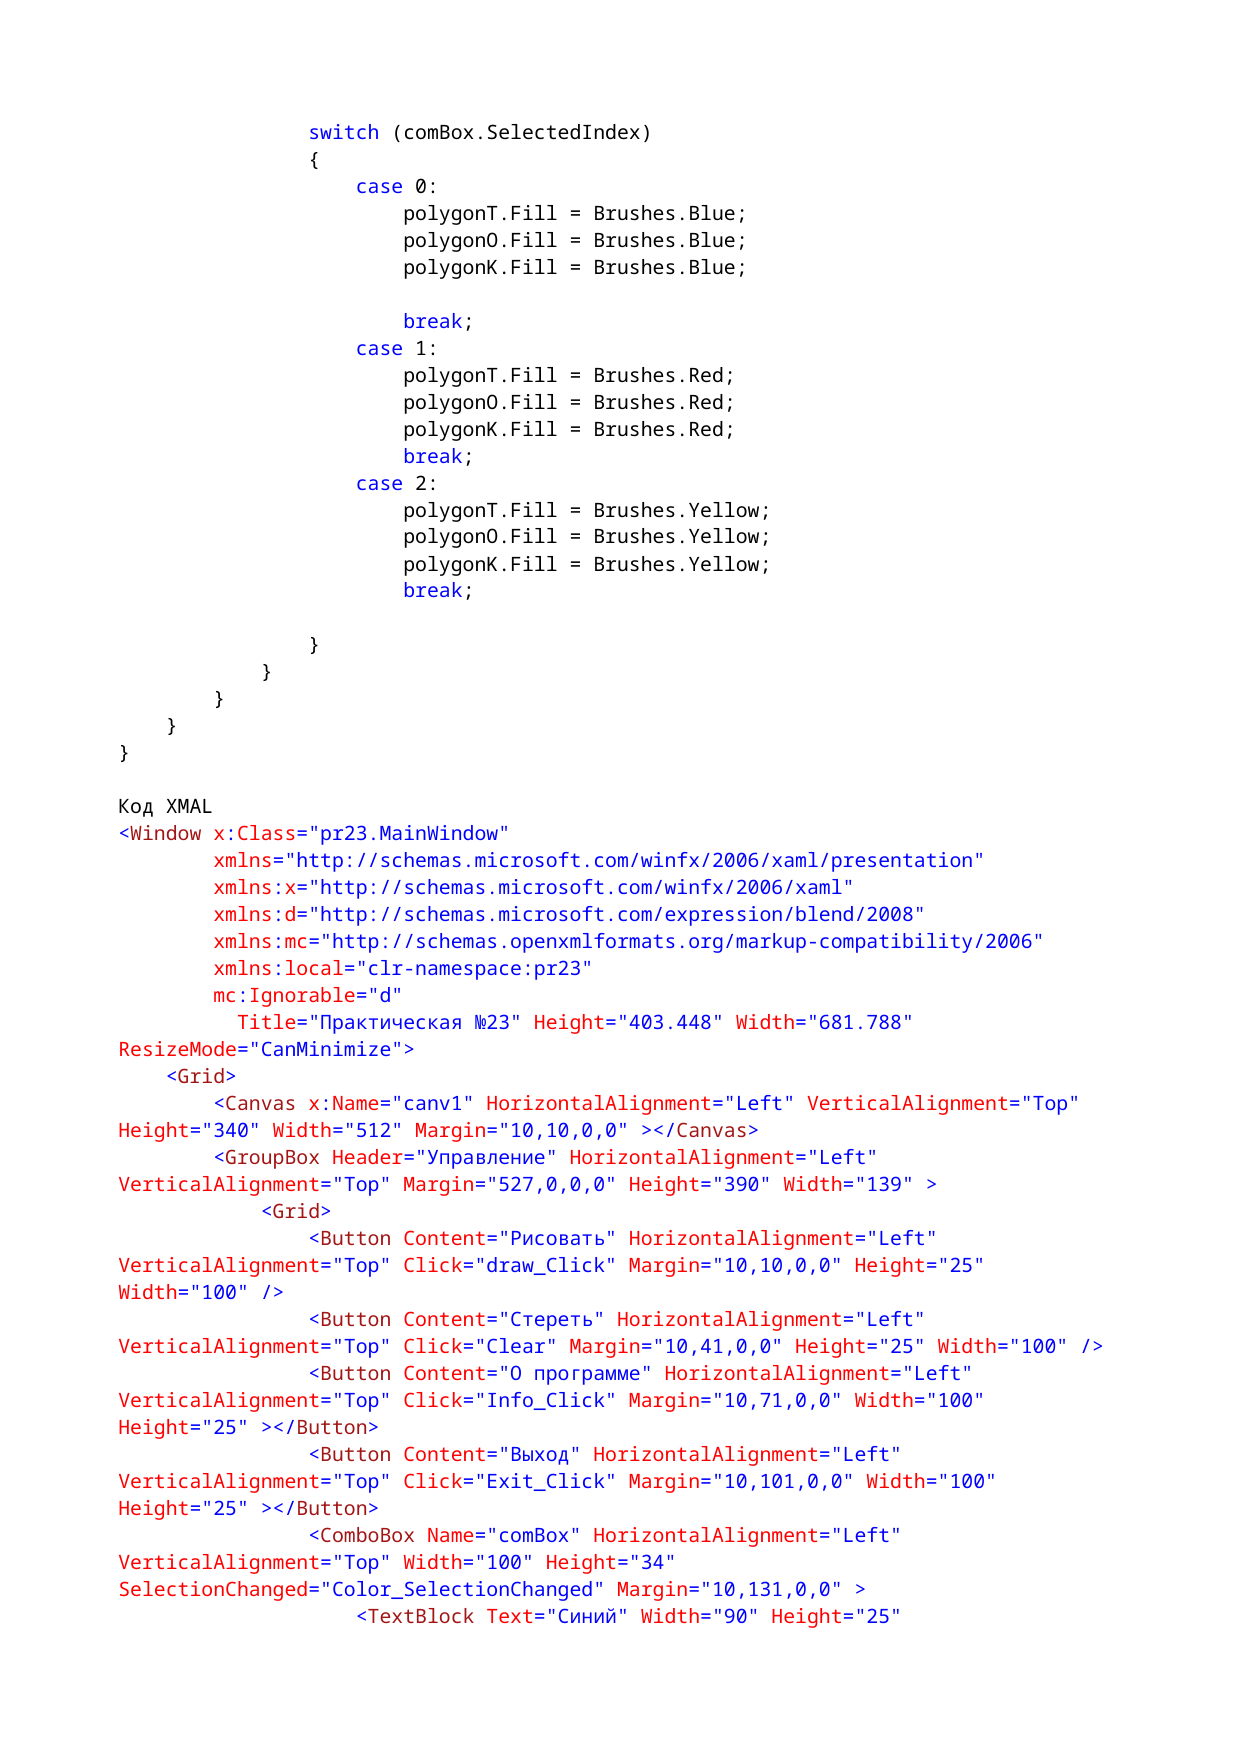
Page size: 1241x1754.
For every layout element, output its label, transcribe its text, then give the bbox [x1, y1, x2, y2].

text xmlns:local="clr-namespace:pr23" [118, 954, 1122, 981]
text polygonO.Fill = Brushes.Blue; [118, 226, 1122, 253]
text <Grid> [118, 1197, 1122, 1224]
text } [118, 739, 1122, 766]
text <Canvas x:Name="canv1" HorizontalAlignment="Left" VerticalAlignment="Top" Height="340" Width="512" Margin="10,10,0,0" ></Canvas> [118, 1089, 1122, 1143]
text { [118, 145, 1122, 172]
text polygonT.Fill = Brushes.Red; [118, 361, 1122, 388]
text case 1: [118, 334, 1122, 361]
text } [118, 685, 1122, 712]
text <Button Content="Выход" HorizontalAlignment="Left" VerticalAlignment="Top" Click="Exit_Click" Margin="10,101,0,0" Width="100" Height="25" ></Button> [118, 1440, 1122, 1521]
text polygonT.Fill = Brushes.Yellow; [118, 496, 1122, 523]
text case 0: [118, 172, 1122, 199]
text polygonT.Fill = Brushes.Blue; [118, 199, 1122, 226]
text mc:Ignorable="d" [118, 981, 1122, 1008]
text <TextBlock Text="Синий" Width="90" Height="25" [118, 1602, 1122, 1629]
text <Window x:Class="pr23.MainWindow" [118, 819, 1122, 847]
text } [118, 631, 1122, 658]
text } [118, 712, 1122, 739]
text xmlns="http://schemas.microsoft.com/winfx/2006/xaml/presentation" [118, 847, 1122, 873]
text xmlns:d="http://schemas.microsoft.com/expression/blend/2008" [118, 901, 1122, 927]
text polygonK.Fill = Brushes.Blue; [118, 253, 1122, 280]
text polygonK.Fill = Brushes.Yellow; [118, 550, 1122, 577]
text } [118, 658, 1122, 685]
text xmlns:x="http://schemas.microsoft.com/winfx/2006/xaml" [118, 873, 1122, 901]
text switch (comBox.SelectedIndex) [118, 118, 1122, 145]
text xmlns:mc="http://schemas.openxmlformats.org/markup-compatibility/2006" [118, 927, 1122, 954]
text break; [118, 307, 1122, 334]
text break; [118, 442, 1122, 469]
text Title="Практическая №23" Height="403.448" Width="681.788" ResizeMode="CanMinimize"> [118, 1008, 1122, 1062]
text <GroupBox Header="Управление" HorizontalAlignment="Left" VerticalAlignment="Top" Margin="527,0,0,0" Height="390" Width="139" > [118, 1143, 1122, 1197]
text <ComboBox Name="comBox" HorizontalAlignment="Left" VerticalAlignment="Top" Width="100" Height="34" SelectionChanged="Color_SelectionChanged" Margin="10,131,0,0" > [118, 1521, 1122, 1602]
text <Button Content="Стереть" HorizontalAlignment="Left" VerticalAlignment="Top" Click="Clear" Margin="10,41,0,0" Height="25" Width="100" /> [118, 1305, 1122, 1359]
text break; [118, 577, 1122, 604]
text <Button Content="О программе" HorizontalAlignment="Left" VerticalAlignment="Top" Click="Info_Click" Margin="10,71,0,0" Width="100" Height="25" ></Button> [118, 1359, 1122, 1440]
text polygonO.Fill = Brushes.Red; [118, 388, 1122, 415]
text polygonK.Fill = Brushes.Red; [118, 415, 1122, 442]
text <Button Content="Рисовать" HorizontalAlignment="Left" VerticalAlignment="Top" Click="draw_Click" Margin="10,10,0,0" Height="25" Width="100" /> [118, 1224, 1122, 1305]
text case 2: [118, 469, 1122, 496]
text <Grid> [118, 1062, 1122, 1089]
text Код XMAL [118, 793, 1122, 819]
text polygonO.Fill = Brushes.Yellow; [118, 523, 1122, 550]
